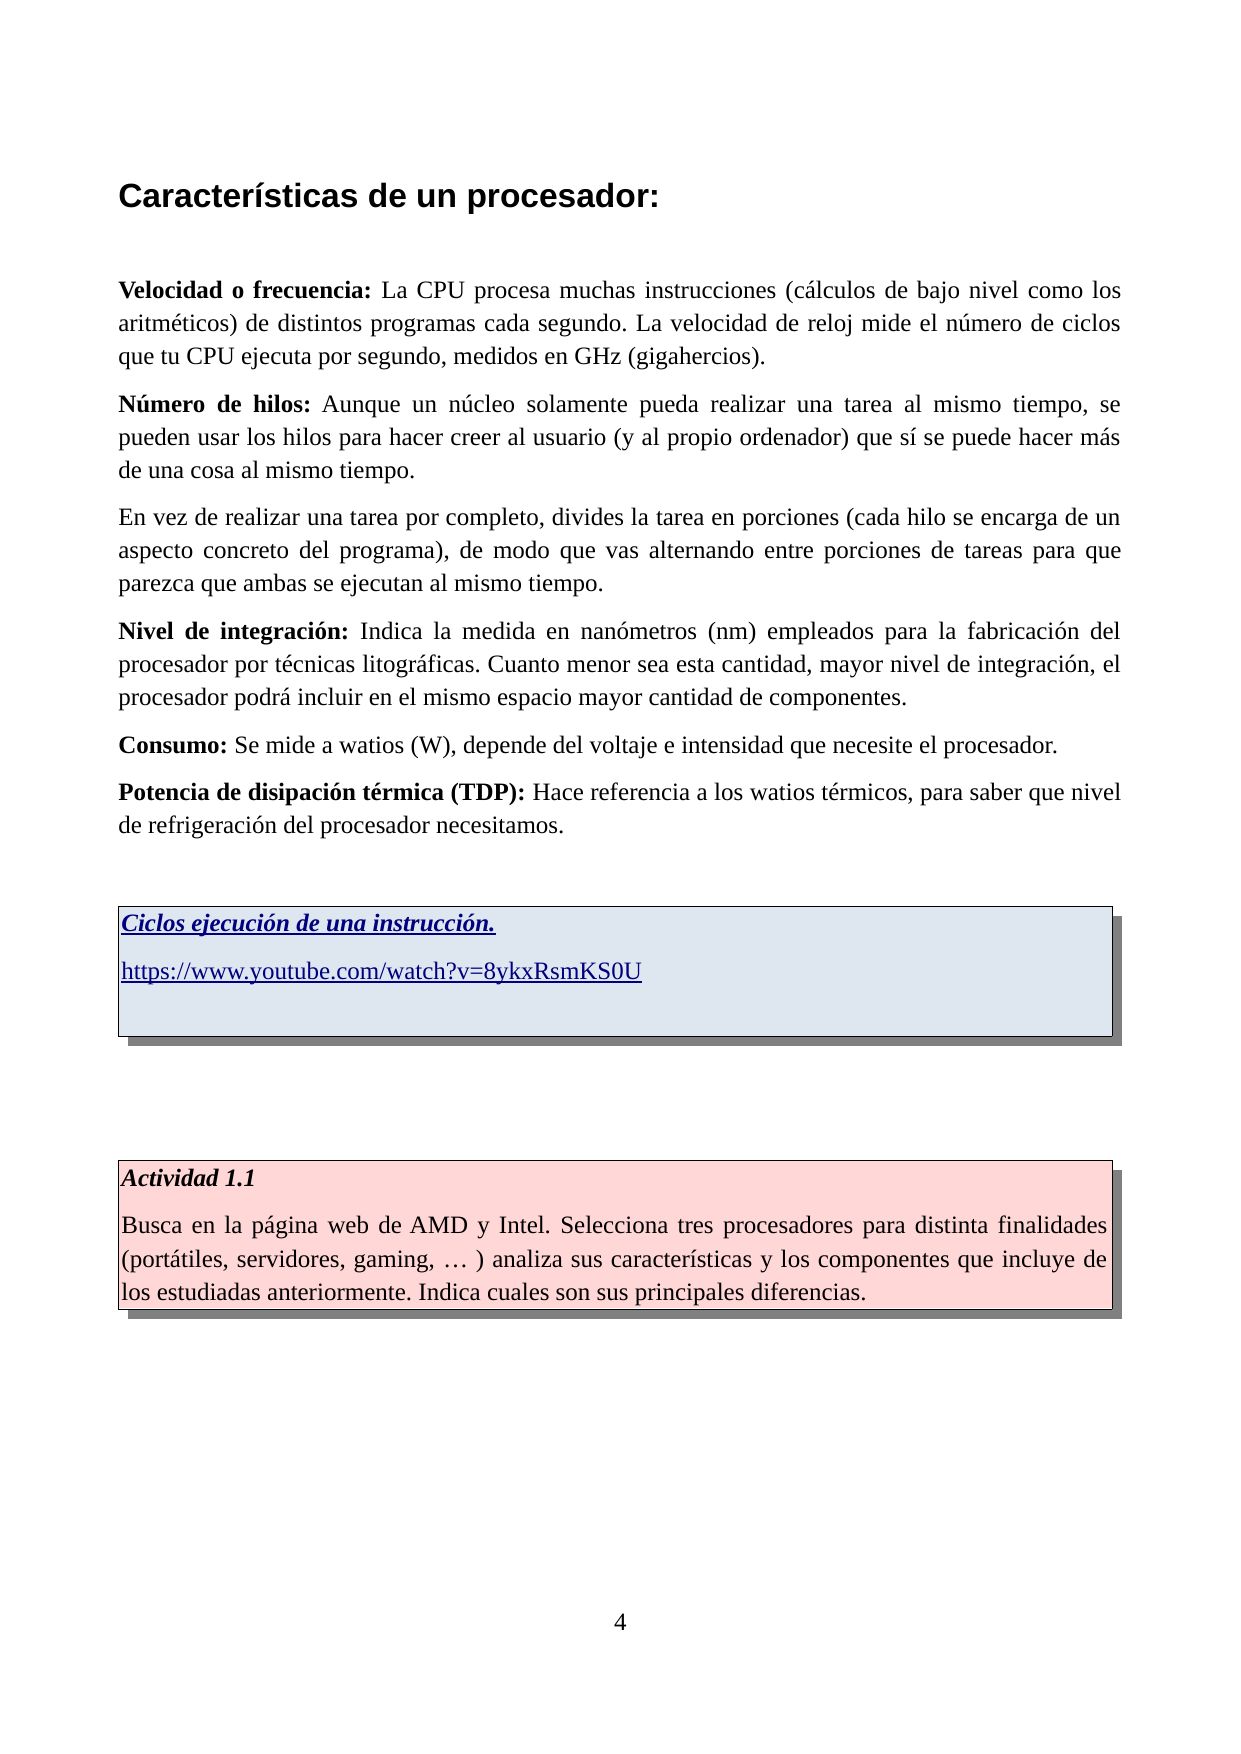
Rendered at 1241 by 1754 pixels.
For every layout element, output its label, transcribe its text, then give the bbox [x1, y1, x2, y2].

text Ciclos ejecución de una instrucción. [119, 907, 1112, 937]
text Actividad 1.1 [119, 1161, 1112, 1192]
text Consumo: Se mide a watios (W), depende del voltaje e intensidad que necesite el procesador. [118, 730, 1122, 758]
text https://www.youtube.com/watch?v=8ykxRsmKS0U [119, 953, 1112, 985]
subtitle Características de un procesador: [118, 176, 1122, 215]
text Busca en la página web de AMD y Intel. Selecciona tres procesadores para distinta finalidades (portátiles, servidores, gaming, … ) analiza sus características y los componentes que incluye de los estudiadas anteriormente. Indica cuales son sus principales diferencias. [119, 1208, 1112, 1308]
text Número de hilos: Aunque un núcleo solamente pueda realizar una tarea al mismo tiempo, se pueden usar los hilos para hacer creer al usuario (y al propio ordenador) que sí se puede hacer más de una cosa al mismo tiempo. [118, 389, 1122, 483]
text Potencia de disipación térmica (TDP): Hace referencia a los watios térmicos, para saber que nivel de refrigeración del procesador necesitamos. [118, 777, 1122, 839]
text En vez de realizar una tarea por completo, divides la tarea en porciones (cada hilo se encarga de un aspecto concreto del programa), de modo que vas alternando entre porciones de tareas para que parezca que ambas se ejecutan al mismo tiempo. [118, 502, 1122, 597]
text Velocidad o frecuencia: La CPU procesa muchas instrucciones (cálculos de bajo nivel como los aritméticos) de distintos programas cada segundo. La velocidad de reloj mide el número de ciclos que tu CPU ejecuta por segundo, medidos en GHz (gigahercios). [118, 275, 1122, 370]
text Nivel de integración: Indica la medida en nanómetros (nm) empleados para la fabricación del procesador por técnicas litográficas. Cuanto menor sea esta cantidad, mayor nivel de integración, el procesador podrá incluir en el mismo espacio mayor cantidad de componentes. [118, 616, 1122, 711]
